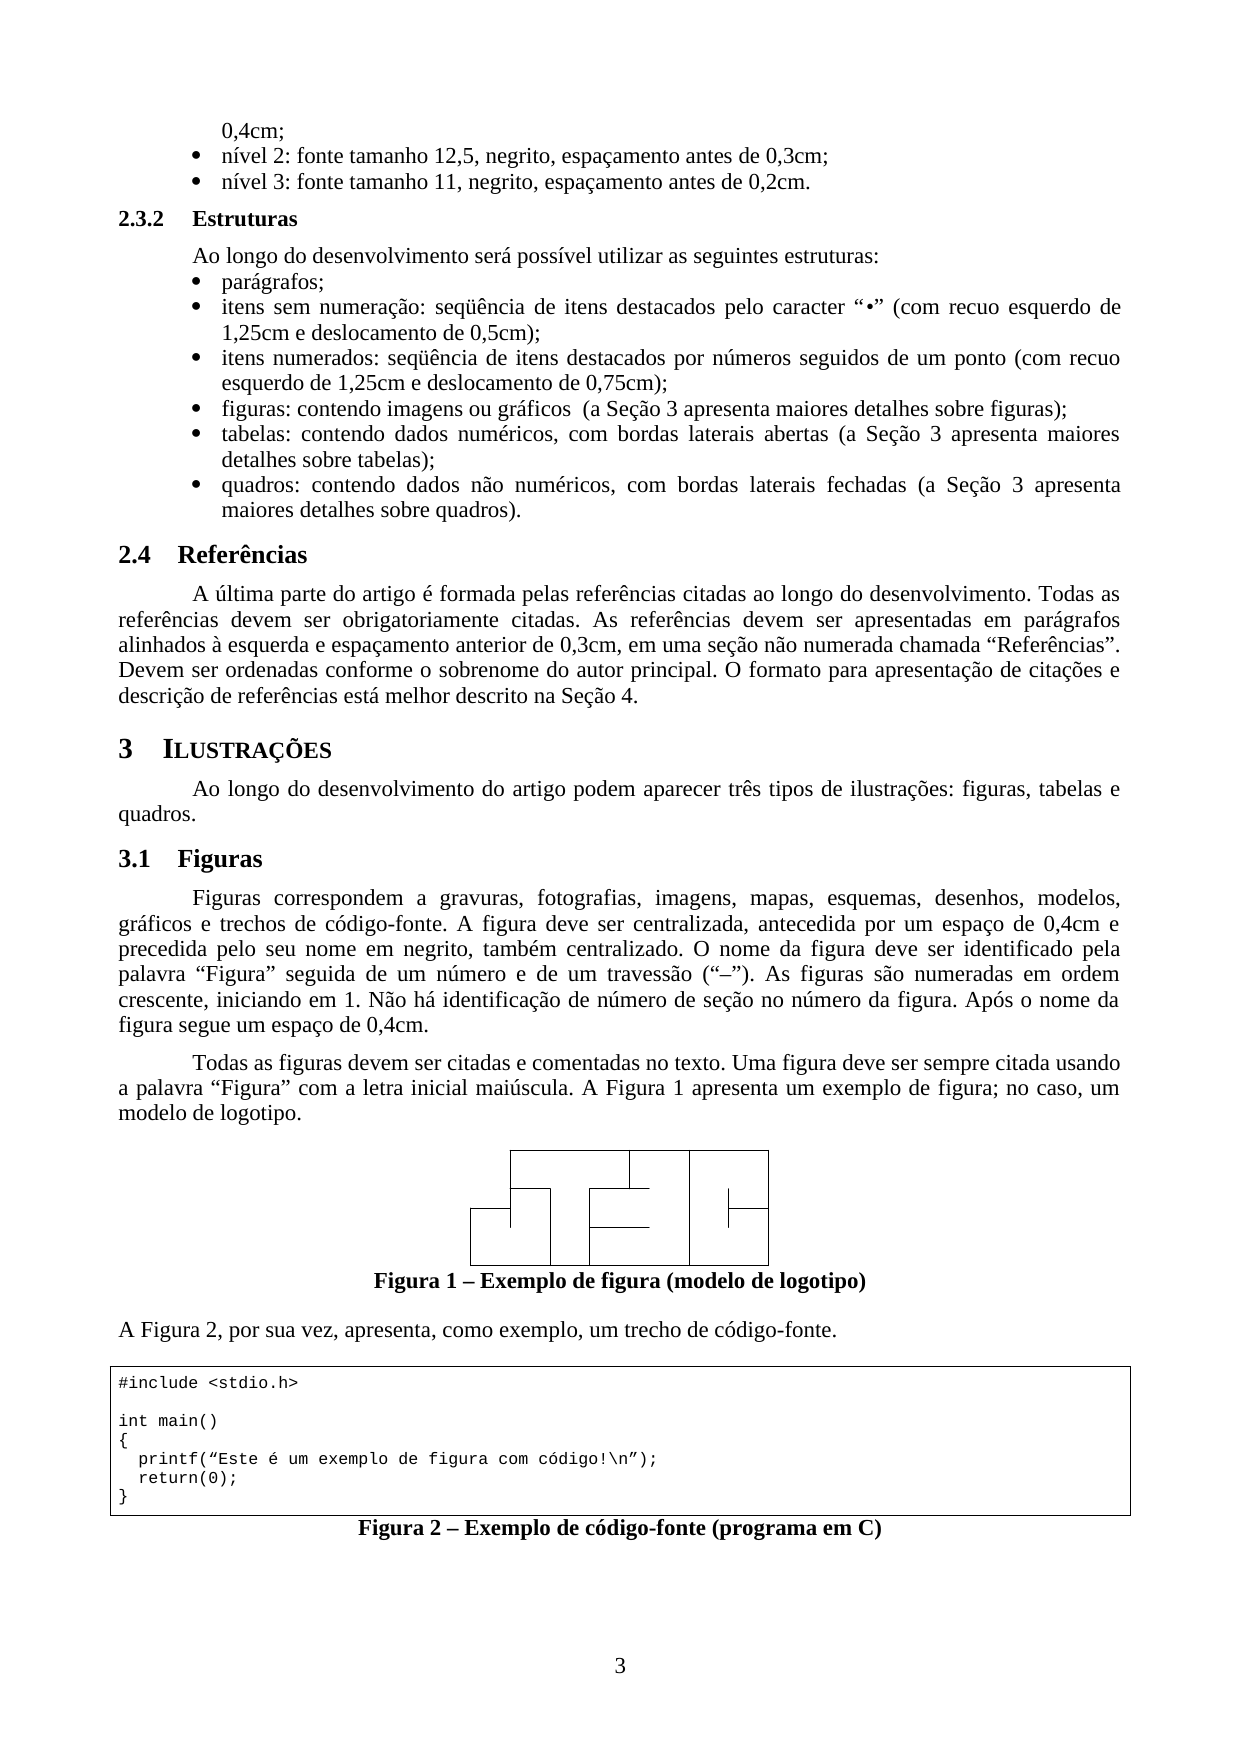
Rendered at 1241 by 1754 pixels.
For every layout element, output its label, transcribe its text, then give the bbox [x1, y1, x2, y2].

list nível 2: fonte tamanho 12,5, negrito, espaçamento antes de 0,3cm; [192, 143, 1122, 169]
text Figura 2 – Exemplo de código-fonte (programa em C) [118, 1516, 1122, 1541]
list nível 3: fonte tamanho 11, negrito, espaçamento antes de 0,2cm. [192, 169, 1122, 194]
subtitle Figuras [118, 844, 1122, 873]
list itens numerados: seqüência de itens destacados por números seguidos de um ponto (com recuo esquerdo de 1,25cm e deslocamento de 0,75cm); [192, 345, 1122, 396]
text Figura 1 – Exemplo de figura (modelo de logotipo) [118, 1268, 1122, 1294]
list itens sem numeração: seqüência de itens destacados pelo caracter “•” (com recuo esquerdo de 1,25cm e deslocamento de 0,5cm); [192, 294, 1122, 345]
text { [118, 1431, 1122, 1450]
subtitle Estruturas [118, 206, 1122, 232]
text Ao longo do desenvolvimento será possível utilizar as seguintes estruturas: [118, 243, 1122, 269]
list 0,4cm; [192, 118, 1122, 143]
list quadros: contendo dados não numéricos, com bordas laterais fechadas (a Seção 3 apresenta maiores detalhes sobre quadros). [192, 472, 1122, 523]
text Figuras correspondem a gravuras, fotografias, imagens, mapas, esquemas, desenhos, modelos, gráficos e trechos de código-fonte. A figura deve ser centralizada, antecedida por um espaço de 0,4cm e precedida pelo seu nome em negrito, também centralizado. O nome da figura deve ser identificado pela palavra “Figura” seguida de um número e de um travessão (“–”). As figuras são numeradas em ordem crescente, iniciando em 1. Não há identificação de número de seção no número da figura. Após o nome da figura segue um espaço de 0,4cm. [118, 885, 1122, 1038]
text Ao longo do desenvolvimento do artigo podem aparecer três tipos de ilustrações: figuras, tabelas e quadros. [118, 776, 1122, 827]
text Todas as figuras devem ser citadas e comentadas no texto. Uma figura deve ser sempre citada usando a palavra “Figura” com a letra inicial maiúscula. A Figura 1 apresenta um exemplo de figura; no caso, um modelo de logotipo. [118, 1049, 1122, 1126]
text } [111, 1488, 1130, 1515]
text A última parte do artigo é formada pelas referências citadas ao longo do desenvolvimento. Todas as referências devem ser obrigatoriamente citadas. As referências devem ser apresentadas em parágrafos alinhados à esquerda e espaçamento anterior de 0,3cm, em uma seção não numerada chamada “Referências”. Devem ser ordenadas conforme o sobrenome do autor principal. O formato para apresentação de citações e descrição de referências está melhor descrito na Seção 4. [118, 581, 1122, 708]
text return(0); [118, 1469, 1122, 1488]
list parágrafos; [192, 269, 1122, 294]
text int main() [118, 1413, 1122, 1431]
text A Figura 2, por sua vez, apresenta, como exemplo, um trecho de código-fonte. [118, 1317, 1122, 1343]
list figuras: contendo imagens ou gráficos (a Seção 3 apresenta maiores detalhes sobre figuras); [192, 396, 1122, 421]
list tabelas: contendo dados numéricos, com bordas laterais abertas (a Seção 3 apresenta maiores detalhes sobre tabelas); [192, 421, 1122, 472]
subtitle Ilustrações [118, 732, 1122, 764]
text printf(“Este é um exemplo de figura com código!\n”); [118, 1450, 1122, 1469]
subtitle Referências [118, 541, 1122, 569]
text #include <stdio.h> [111, 1367, 1130, 1394]
